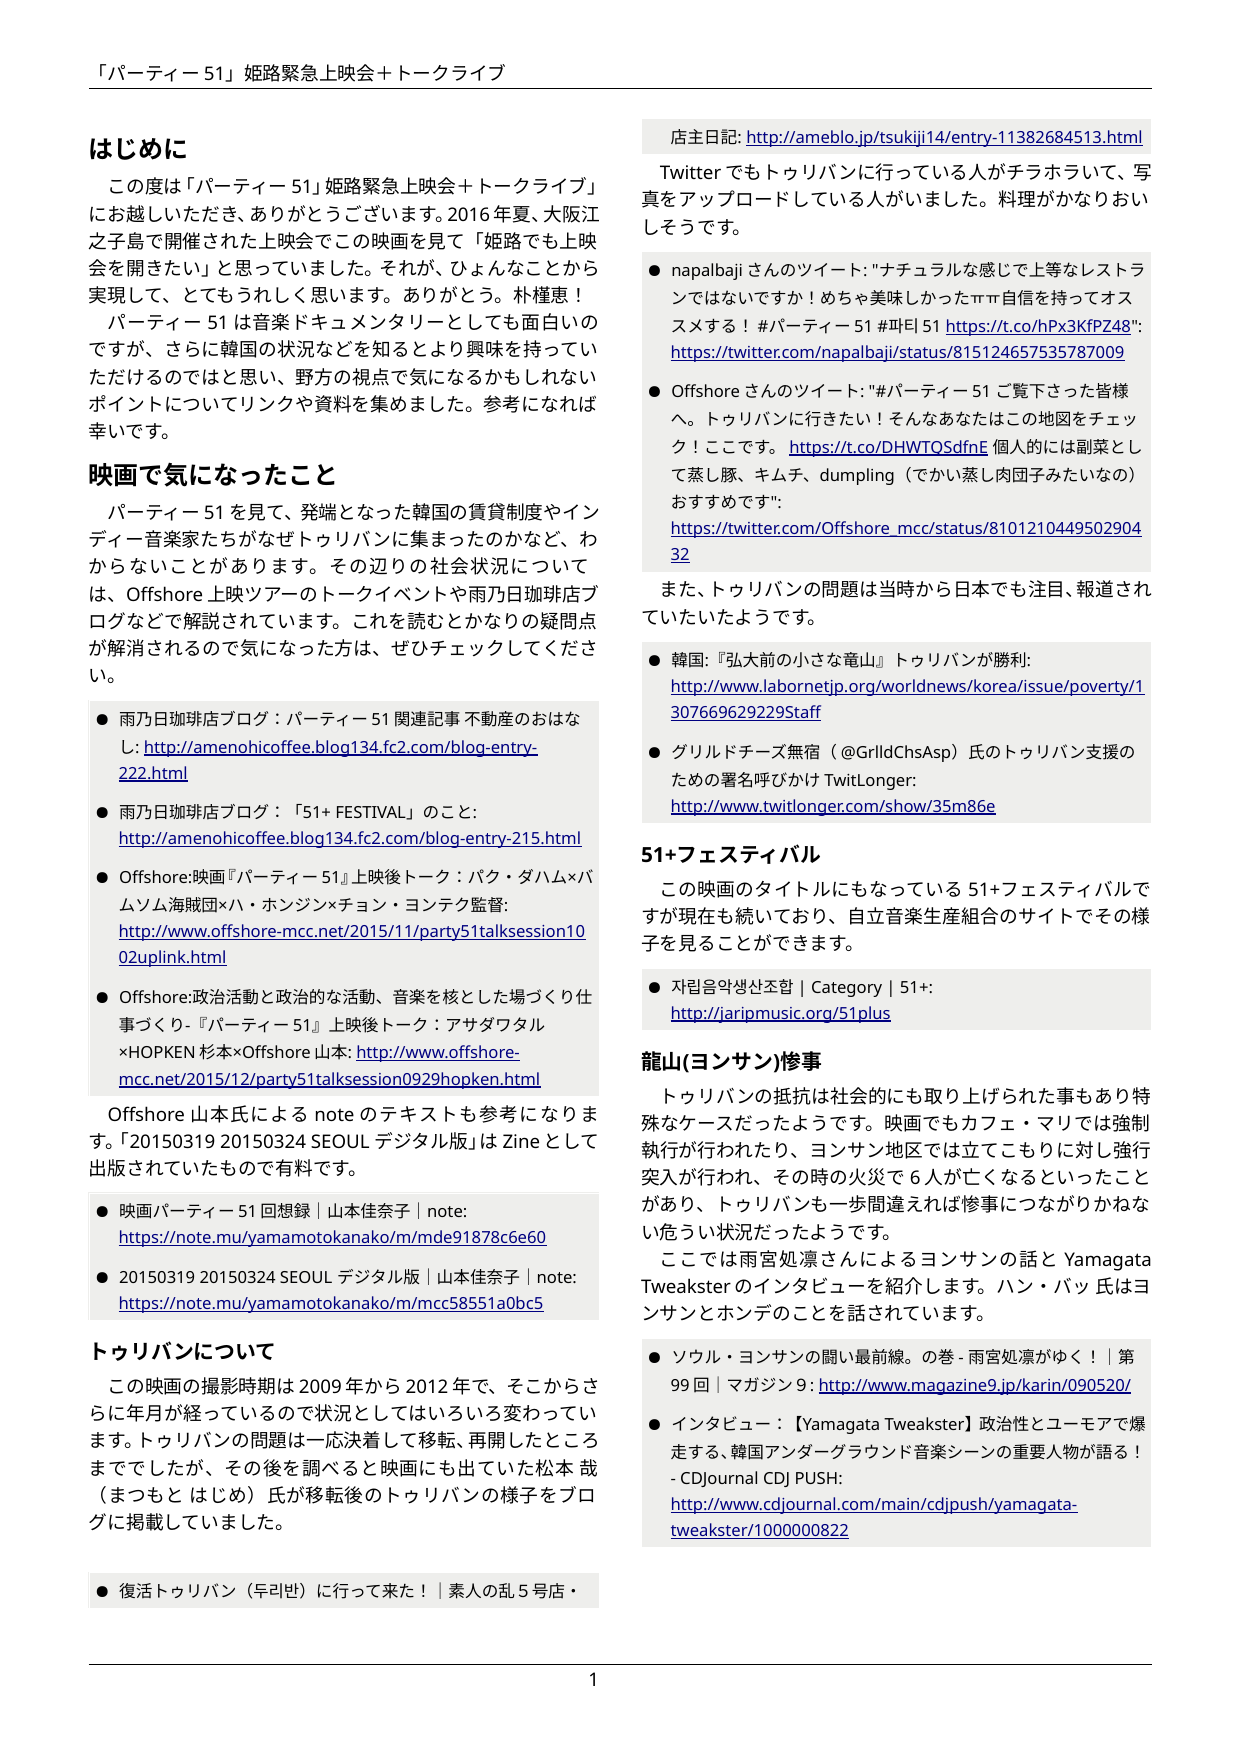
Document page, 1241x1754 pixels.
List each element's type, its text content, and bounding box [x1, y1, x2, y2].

list ソウル・ヨンサンの闘い最前線。の巻 - 雨宮処凛がゆく！│第99回│マガジン９: http://www.magazine9.jp/karin/090520/ [642, 1339, 1151, 1396]
list 雨乃日珈琲店ブログ：「51+ FESTIVAL」のこと: http://amenohicoffee.blog134.fc2.com/blog-entry-215.html [90, 793, 599, 849]
list Offshore:政治活動と政治的な活動、音楽を核とした場づくり仕事づくり-『パーティー51』上映後トーク：アサダワタル×HOPKEN杉本×Offshore山本: http://www.offshore-mcc.net/2015/12/party51talksession0929hopken.html [90, 978, 599, 1096]
text また、トゥリバンの問題は当時から日本でも注目、報道されていたいたようです。 [641, 575, 1152, 629]
text Offshore山本氏によるnoteのテキストも参考になります。「20150319 20150324 SEOUL デジタル版」はZineとして出版されていたもので有料です。 [88, 1099, 599, 1181]
text ここでは雨宮処凛さんによるヨンサンの話とYamagata Tweaksterのインタビューを紹介します。ハン・バッ 氏はヨンサンとホンデのことを話されています。 [641, 1244, 1152, 1326]
subtitle 龍山(ヨンサン)惨事 [641, 1045, 1152, 1075]
text パーティー51を見て、発端となった韓国の賃貸制度やインディー音楽家たちがなぜトゥリバンに集まったのかなど、わからないことがあります。その辺りの社会状況については、Offshore上映ツアーのトークイベントや雨乃日珈琲店ブログなどで解説されています。これを読むとかなりの疑問点が解消されるので気になった方は、ぜひチェックしてください。 [88, 498, 599, 688]
text この映画の撮影時期は2009年から2012年で、そこからさらに年月が経っているので状況としてはいろいろ変わっています。トゥリバンの問題は一応決着して移転、再開したところまででしたが、その後を調べると映画にも出ていた松本 哉（まつもと はじめ）氏が移転後のトゥリバンの様子をブログに掲載していました。 [88, 1372, 599, 1560]
text トゥリバンの抵抗は社会的にも取り上げられた事もあり特殊なケースだったようです。映画でもカフェ・マリでは強制執行が行われたり、ヨンサン地区では立てこもりに対し強行突入が行われ、その時の火災で6人が亡くなるといったことがあり、トゥリバンも一歩間違えれば惨事につながりかねない危うい状況だったようです。 [641, 1081, 1152, 1244]
text この映画のタイトルにもなっている51+フェスティバルですが現在も続いており、自立音楽生産組合のサイトでその様子を見ることができます。 [641, 874, 1152, 956]
subtitle はじめに [88, 130, 599, 166]
subtitle 映画で気になったこと [88, 456, 599, 492]
list グリルドチーズ無宿（ @GrlldChsAsp）氏のトゥリバン支援のための署名呼びかけ TwitLonger: http://www.twitlonger.com/show/35m86e [642, 733, 1151, 823]
subtitle 51+フェスティバル [641, 838, 1152, 868]
list Offshore:映画『パーティー51』上映後トーク：パク・ダハム×バムソム海賊団×ハ・ホンジン×チョン・ヨンテク監督: http://www.offshore-mcc.net/2015/11/party51talksession1002uplink.html [90, 858, 599, 969]
text Twitterでもトゥリバンに行っている人がチラホラいて、写真をアップロードしている人がいました。料理がかなりおいしそうです。 [641, 158, 1152, 239]
list 復活トゥリバン（두리반）に行って来た！｜素人の乱５号店・ [90, 1573, 599, 1608]
subtitle トゥリバンについて [88, 1335, 599, 1366]
list 20150319 20150324 SEOUL デジタル版｜山本佳奈子｜note: https://note.mu/yamamotokanako/m/mcc58551a0bc5 [90, 1258, 599, 1320]
text パーティー51は音楽ドキュメンタリーとしても面白いのですが、さらに韓国の状況などを知るとより興味を持っていただけるのではと思い、野方の視点で気になるかもしれないポイントについてリンクや資料を集めました。参考になれば幸いです。 [88, 308, 599, 444]
list Offshoreさんのツイート: "#パーティー51 ご覧下さった皆様へ。トゥリバンに行きたい！そんなあなたはこの地図をチェック！ここです。 https://t.co/DHWTQSdfnE 個人的には副菜として蒸し豚、キムチ、dumpling（でかい蒸し肉団子みたいなの）おすすめです": https://twitter.com/Offshore_mcc/status/810121044950290432 [642, 372, 1151, 572]
list napalbajiさんのツイート: "ナチュラルな感じで上等なレストランではないですか！めちゃ美味しかったㅠㅠ自信を持ってオススメする！ #パーティー51 #파티51 https://t.co/hPx3KfPZ48": https://twitter.com/napalbaji/status/815124657535787009 [642, 252, 1151, 363]
list 映画パーティー51回想録｜山本佳奈子｜note: https://note.mu/yamamotokanako/m/mde91878c6e60 [90, 1194, 599, 1249]
list 자립음악생산조합 | Category | 51+: http://jaripmusic.org/51plus [642, 969, 1151, 1030]
list 雨乃日珈琲店ブログ：パーティー51関連記事 不動産のおはなし: http://amenohicoffee.blog134.fc2.com/blog-entry-222.html [90, 701, 599, 784]
list 店主日記: http://ameblo.jp/tsukiji14/entry-11382684513.html [642, 119, 1151, 154]
text この度は「パーティー51」姫路緊急上映会＋トークライブ」にお越しいただき、ありがとうございます。2016年夏、大阪江之子島で開催された上映会でこの映画を見て「姫路でも上映会を開きたい」と思っていました。それが、ひょんなことから実現して、とてもうれしく思います。ありがとう。朴槿恵！ [88, 172, 599, 308]
list 韓国:『弘大前の小さな竜山』トゥリバンが勝利: http://www.labornetjp.org/worldnews/korea/issue/poverty/1307669629229Staff [642, 642, 1151, 724]
list インタビュー：【Yamagata Tweakster】政治性とユーモアで爆走する、韓国アンダーグラウンド音楽シーンの重要人物が語る！ - CDJournal CDJ PUSH: http://www.cdjournal.com/main/cdjpush/yamagata-tweakster/1000000822 [642, 1405, 1151, 1547]
